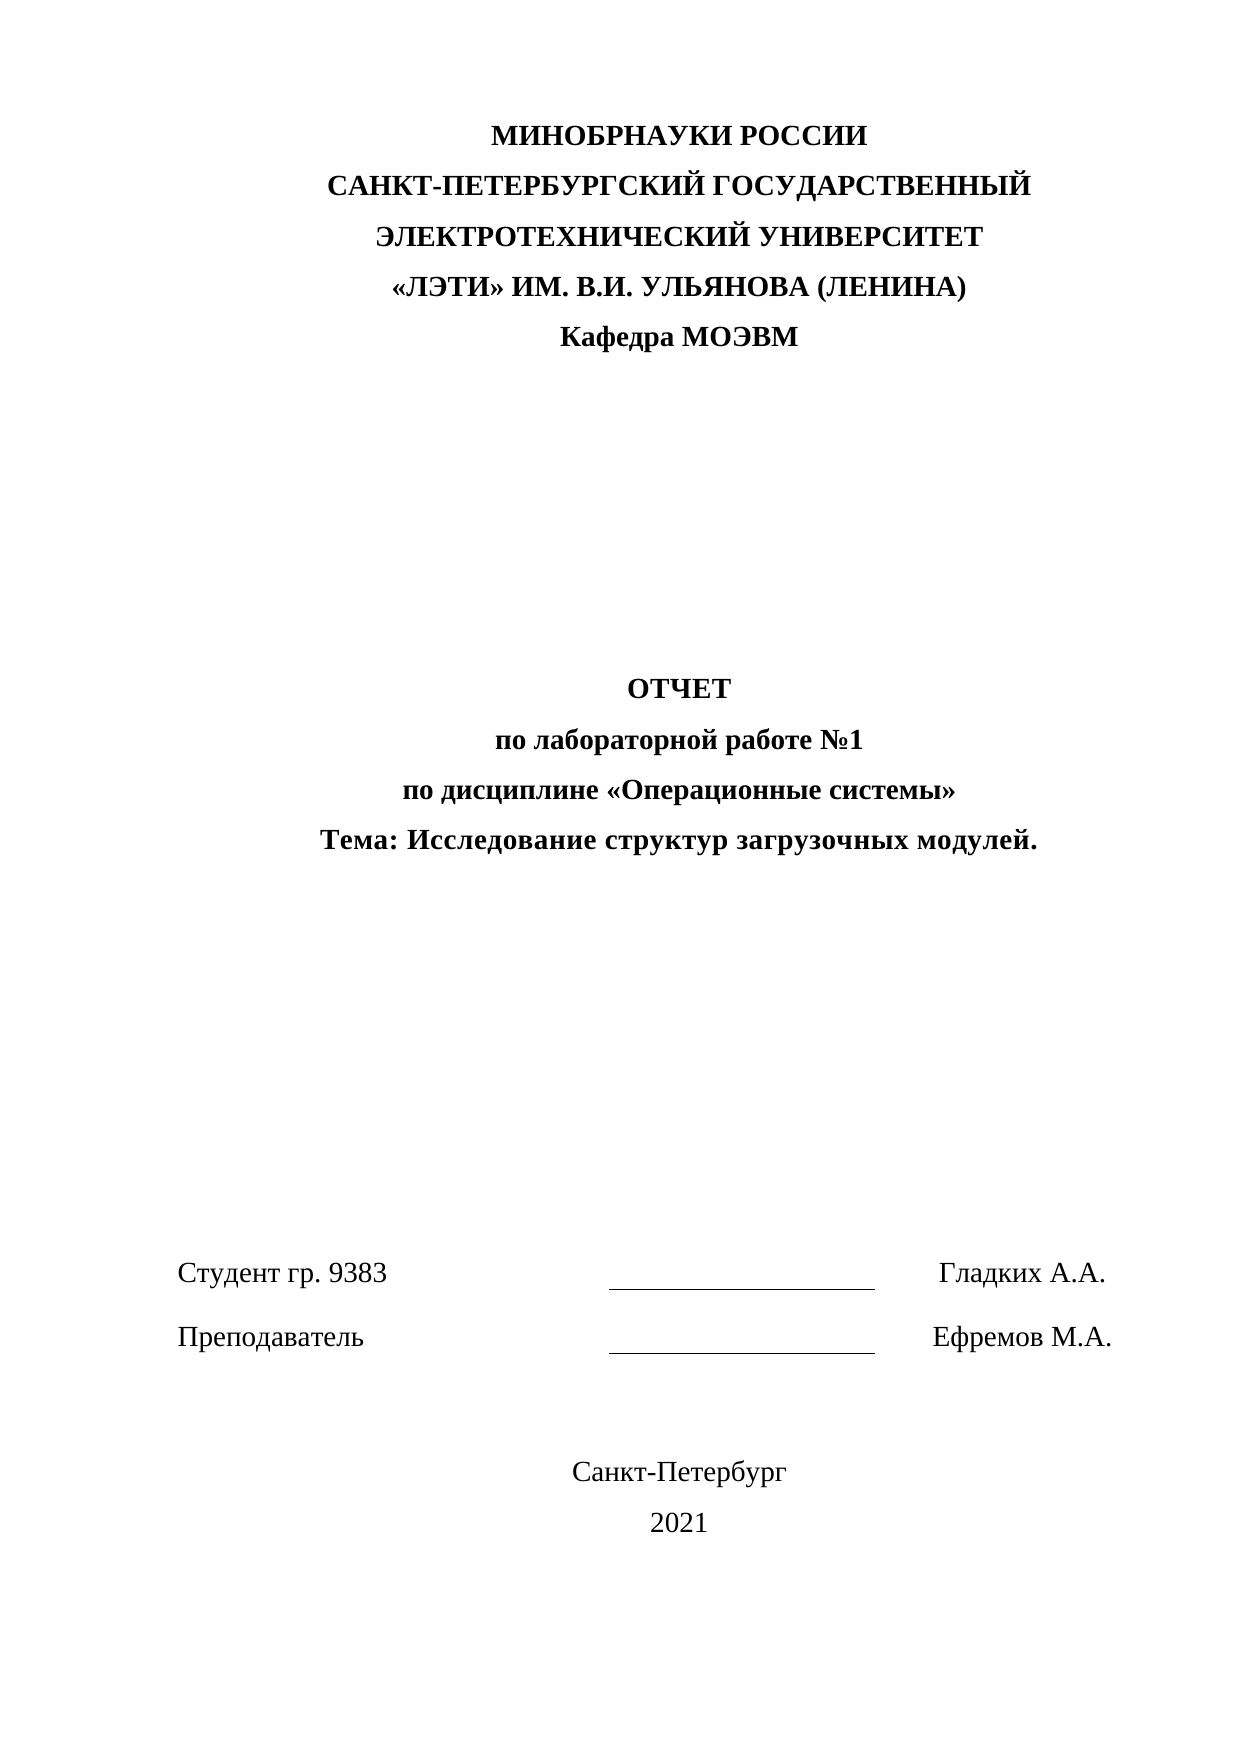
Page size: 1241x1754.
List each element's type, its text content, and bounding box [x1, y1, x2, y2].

text МИНОБРНАУКИ РОССИИ [177, 118, 1181, 152]
table_cell [609, 1290, 875, 1353]
table_cell Ефремов М.А. [875, 1289, 1170, 1353]
text Тема: Исследование структур загрузочных модулей. [177, 822, 1181, 856]
table_header [609, 1225, 875, 1289]
text Кафедра МОЭВМ [177, 319, 1181, 353]
text по дисциплине «Операционные системы» [177, 772, 1181, 806]
text Санкт-Петербургский государственный [177, 168, 1181, 202]
table_cell Преподаватель [166, 1289, 609, 1353]
text Санкт-Петербург [177, 1454, 1181, 1488]
table_header Студент гр. 9383 [166, 1225, 609, 1289]
text отчет [177, 672, 1181, 705]
text по лабораторной работе №1 [177, 722, 1181, 755]
text электротехнический университет [177, 219, 1181, 252]
table_header Гладких А.А. [875, 1225, 1170, 1289]
text 2021 [177, 1505, 1181, 1538]
text «ЛЭТИ» им. В.И. Ульянова (Ленина) [177, 269, 1181, 303]
